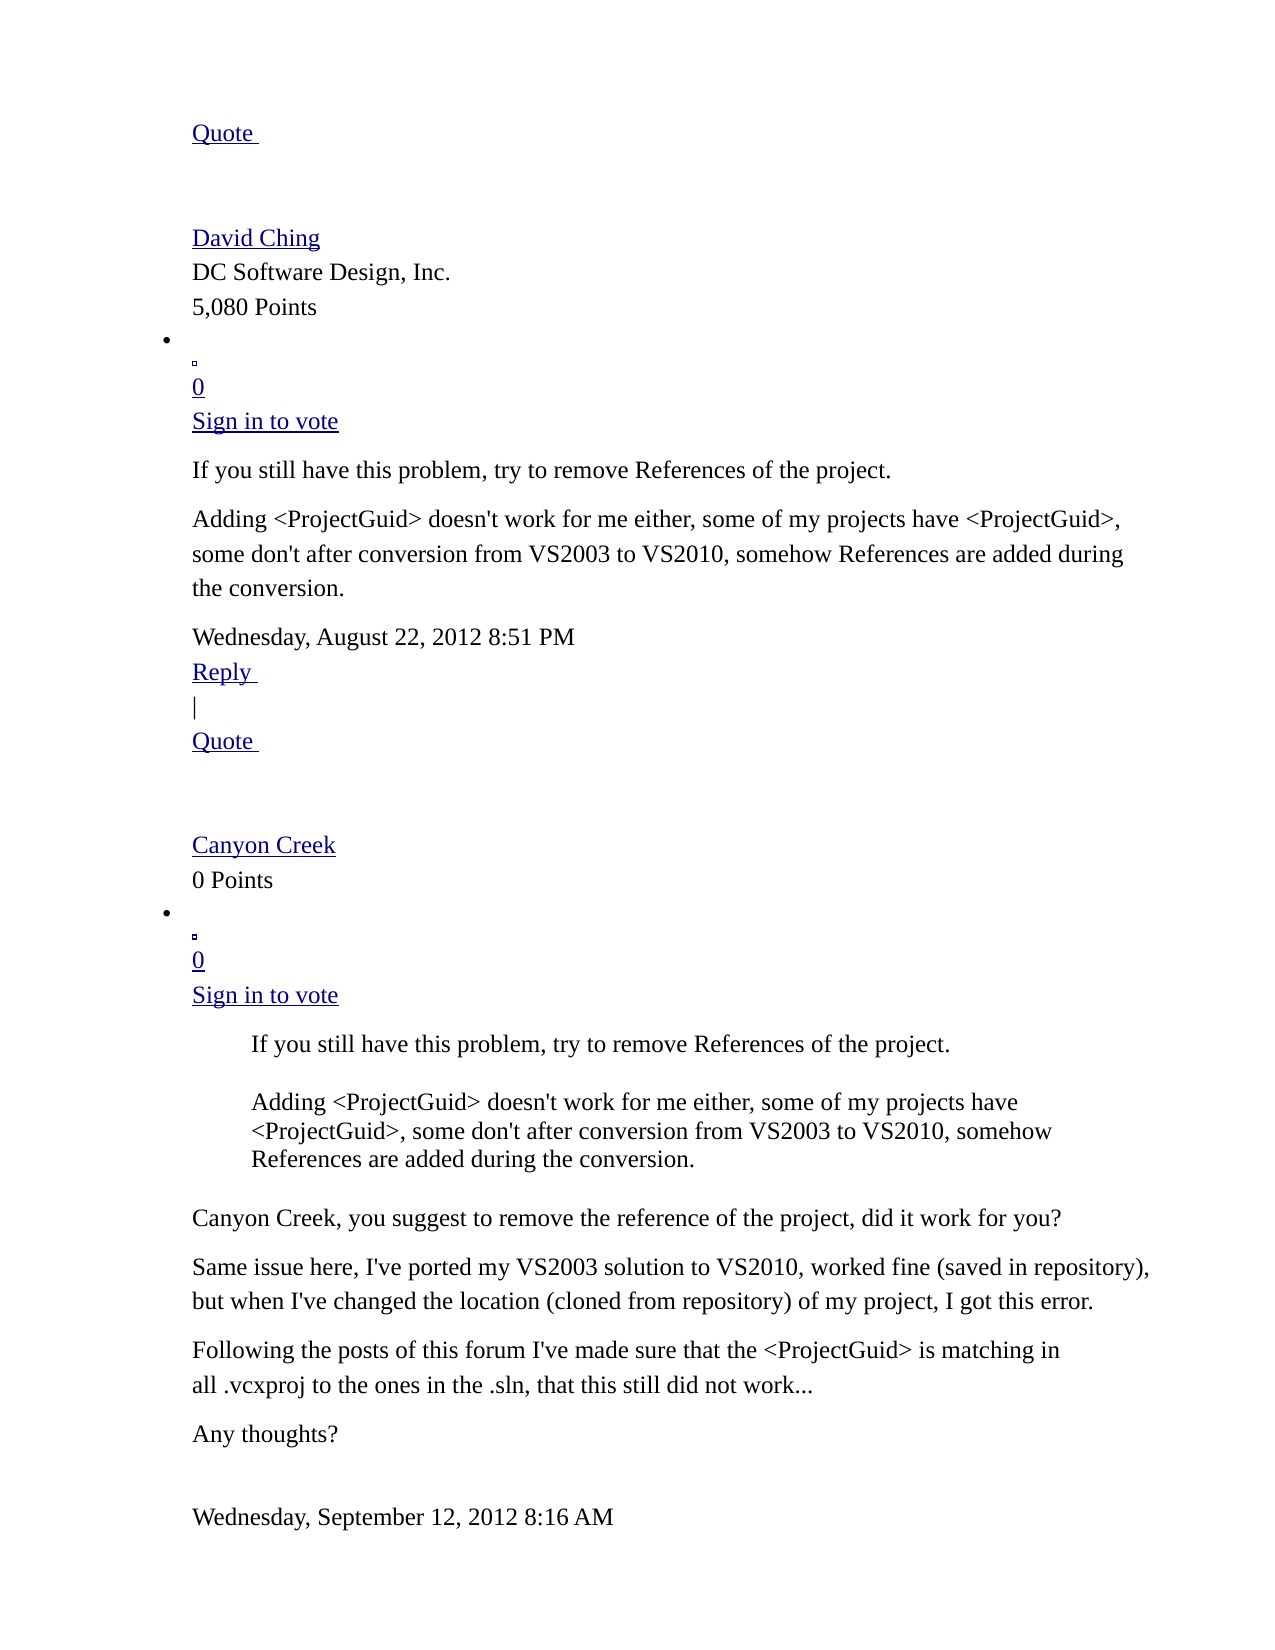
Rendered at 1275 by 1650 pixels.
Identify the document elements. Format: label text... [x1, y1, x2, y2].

list 0 [162, 945, 1157, 974]
list Quote [162, 726, 1157, 755]
list Adding <ProjectGuid> doesn't work for me either, some of my projects have <ProjectGuid>, some don't after conversion from VS2003 to VS2010, somehow References are added during the conversion. [221, 1087, 1098, 1173]
list 0 [162, 372, 1157, 401]
list 5,080 Points [162, 292, 1157, 320]
list Sign in to vote [162, 980, 1157, 1008]
list Any thoughts? [162, 1419, 1157, 1448]
list Following the posts of this forum I've made sure that the <ProjectGuid> is matching in all .vcxproj to the ones in the .sln, that this still did not work... [162, 1335, 1157, 1398]
list Same issue here, I've ported my VS2003 solution to VS2010, worked fine (saved in repository), but when I've changed the location (cloned from repository) of my project, I got this error. [162, 1252, 1157, 1315]
list Wednesday, August 22, 2012 8:51 PM [162, 622, 1157, 651]
list DC Software Design, Inc. [162, 257, 1157, 286]
list David Ching [162, 223, 1157, 251]
list Quote [162, 118, 1157, 147]
list Canyon Creek, you suggest to remove the reference of the project, did it work for you? [162, 1203, 1157, 1231]
list Canyon Creek [162, 831, 1157, 859]
list Reply [162, 657, 1157, 686]
list If you still have this problem, try to remove References of the project. [221, 1029, 1098, 1057]
list | [162, 691, 1157, 720]
list Wednesday, September 12, 2012 8:16 AM [162, 1502, 1157, 1531]
list Adding <ProjectGuid> doesn't work for me either, some of my projects have <ProjectGuid>, some don't after conversion from VS2003 to VS2010, somehow References are added during the conversion. [162, 504, 1157, 602]
list If you still have this problem, try to remove References of the project. [162, 455, 1157, 484]
list 0 Points [162, 865, 1157, 894]
list Sign in to vote [162, 406, 1157, 435]
